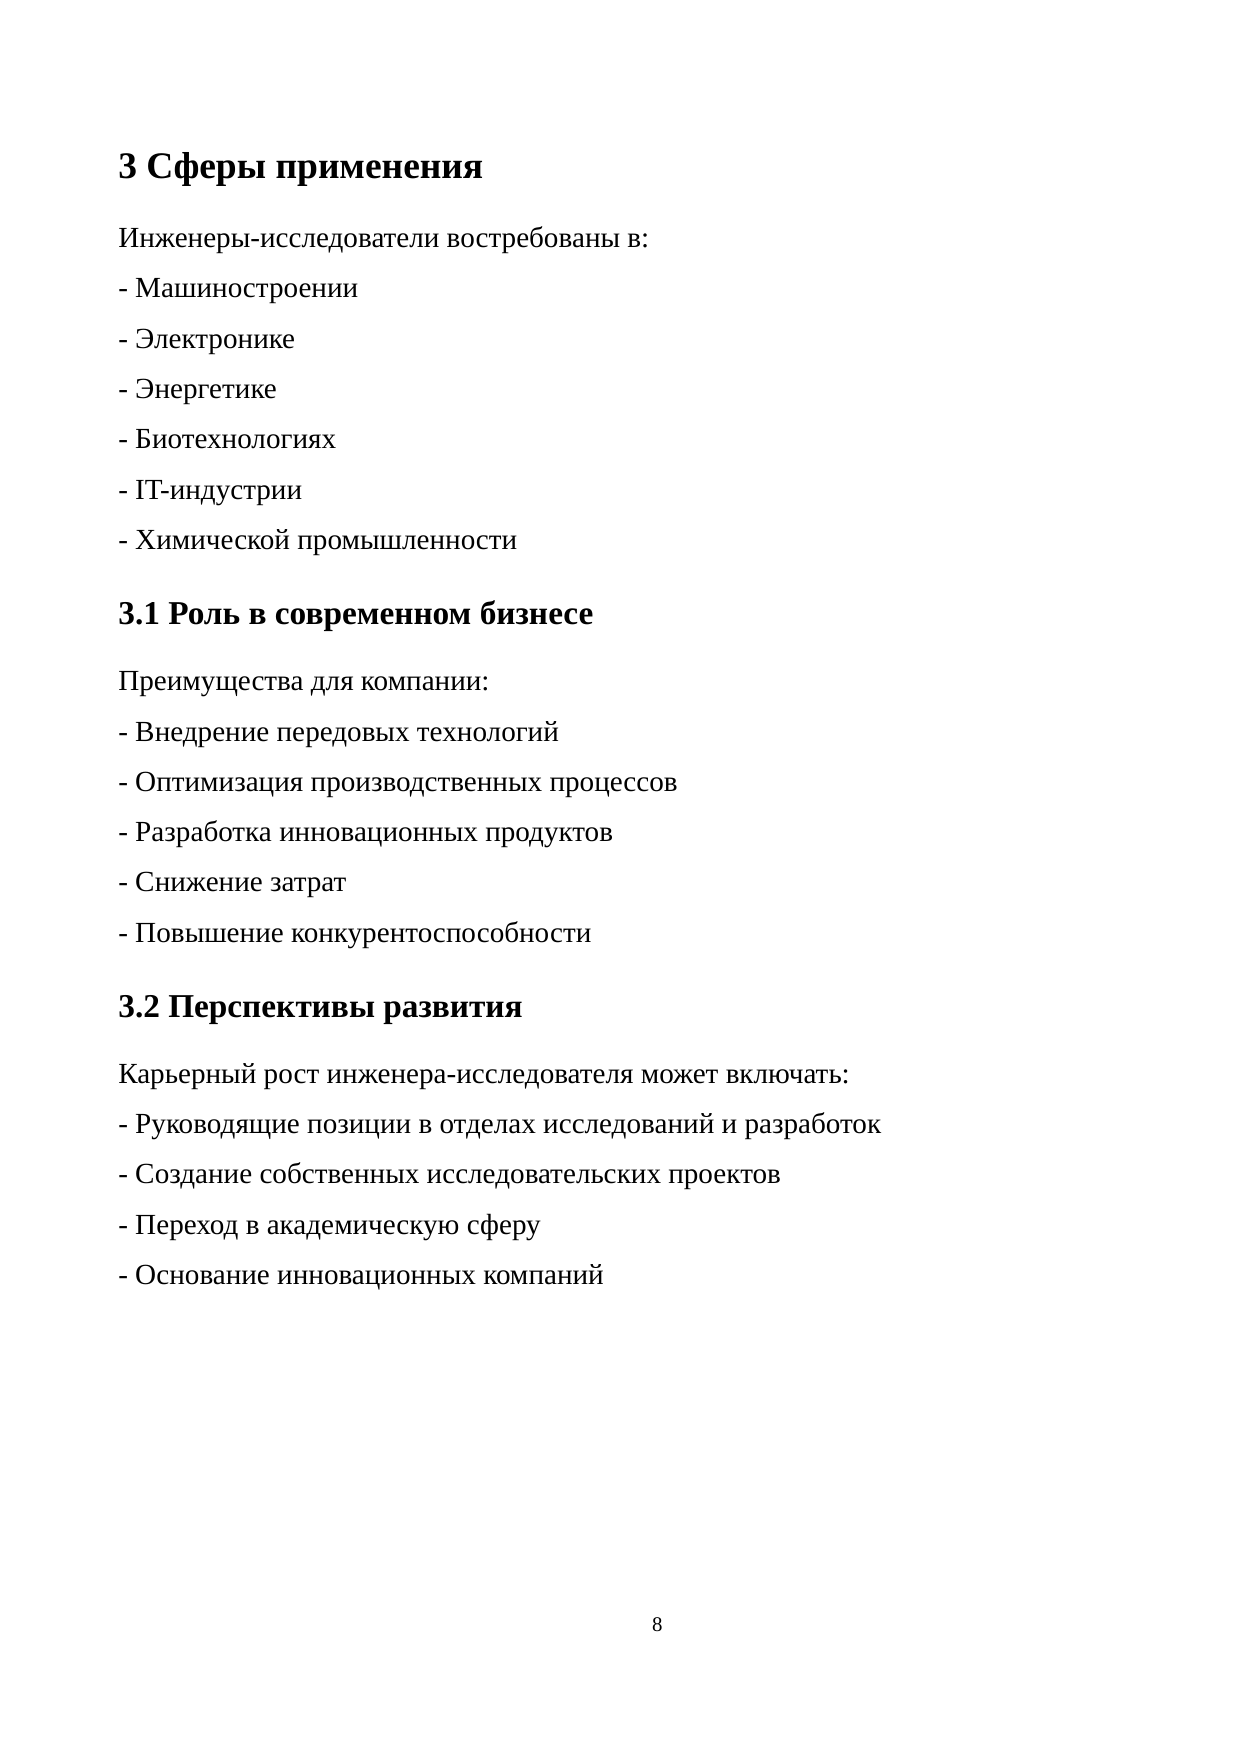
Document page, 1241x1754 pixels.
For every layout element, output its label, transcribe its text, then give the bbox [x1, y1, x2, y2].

text - Оптимизация производственных процессов [118, 764, 1122, 797]
text - Биотехнологиях [118, 422, 1122, 455]
text - Руководящие позиции в отделах исследований и разработок [118, 1106, 1122, 1140]
text Карьерный рост инженера-исследователя может включать: [118, 1056, 1122, 1089]
text - Машиностроении [118, 271, 1122, 304]
subtitle Сферы применения [118, 143, 1122, 186]
subtitle Перспективы развития [118, 986, 1122, 1024]
subtitle Роль в современном бизнесе [118, 593, 1122, 632]
text - Переход в академическую сферу [118, 1207, 1122, 1241]
text - Создание собственных исследовательских проектов [118, 1157, 1122, 1190]
text - IT-индустрии [118, 472, 1122, 505]
text Преимущества для компании: [118, 663, 1122, 697]
text - Химической промышленности [118, 522, 1122, 556]
text - Электронике [118, 321, 1122, 354]
text Инженеры-исследователи востребованы в: [118, 220, 1122, 254]
text - Разработка инновационных продуктов [118, 814, 1122, 848]
text - Снижение затрат [118, 864, 1122, 898]
text - Внедрение передовых технологий [118, 714, 1122, 747]
text - Энергетике [118, 371, 1122, 405]
text - Основание инновационных компаний [118, 1257, 1122, 1291]
text - Повышение конкурентоспособности [118, 915, 1122, 948]
